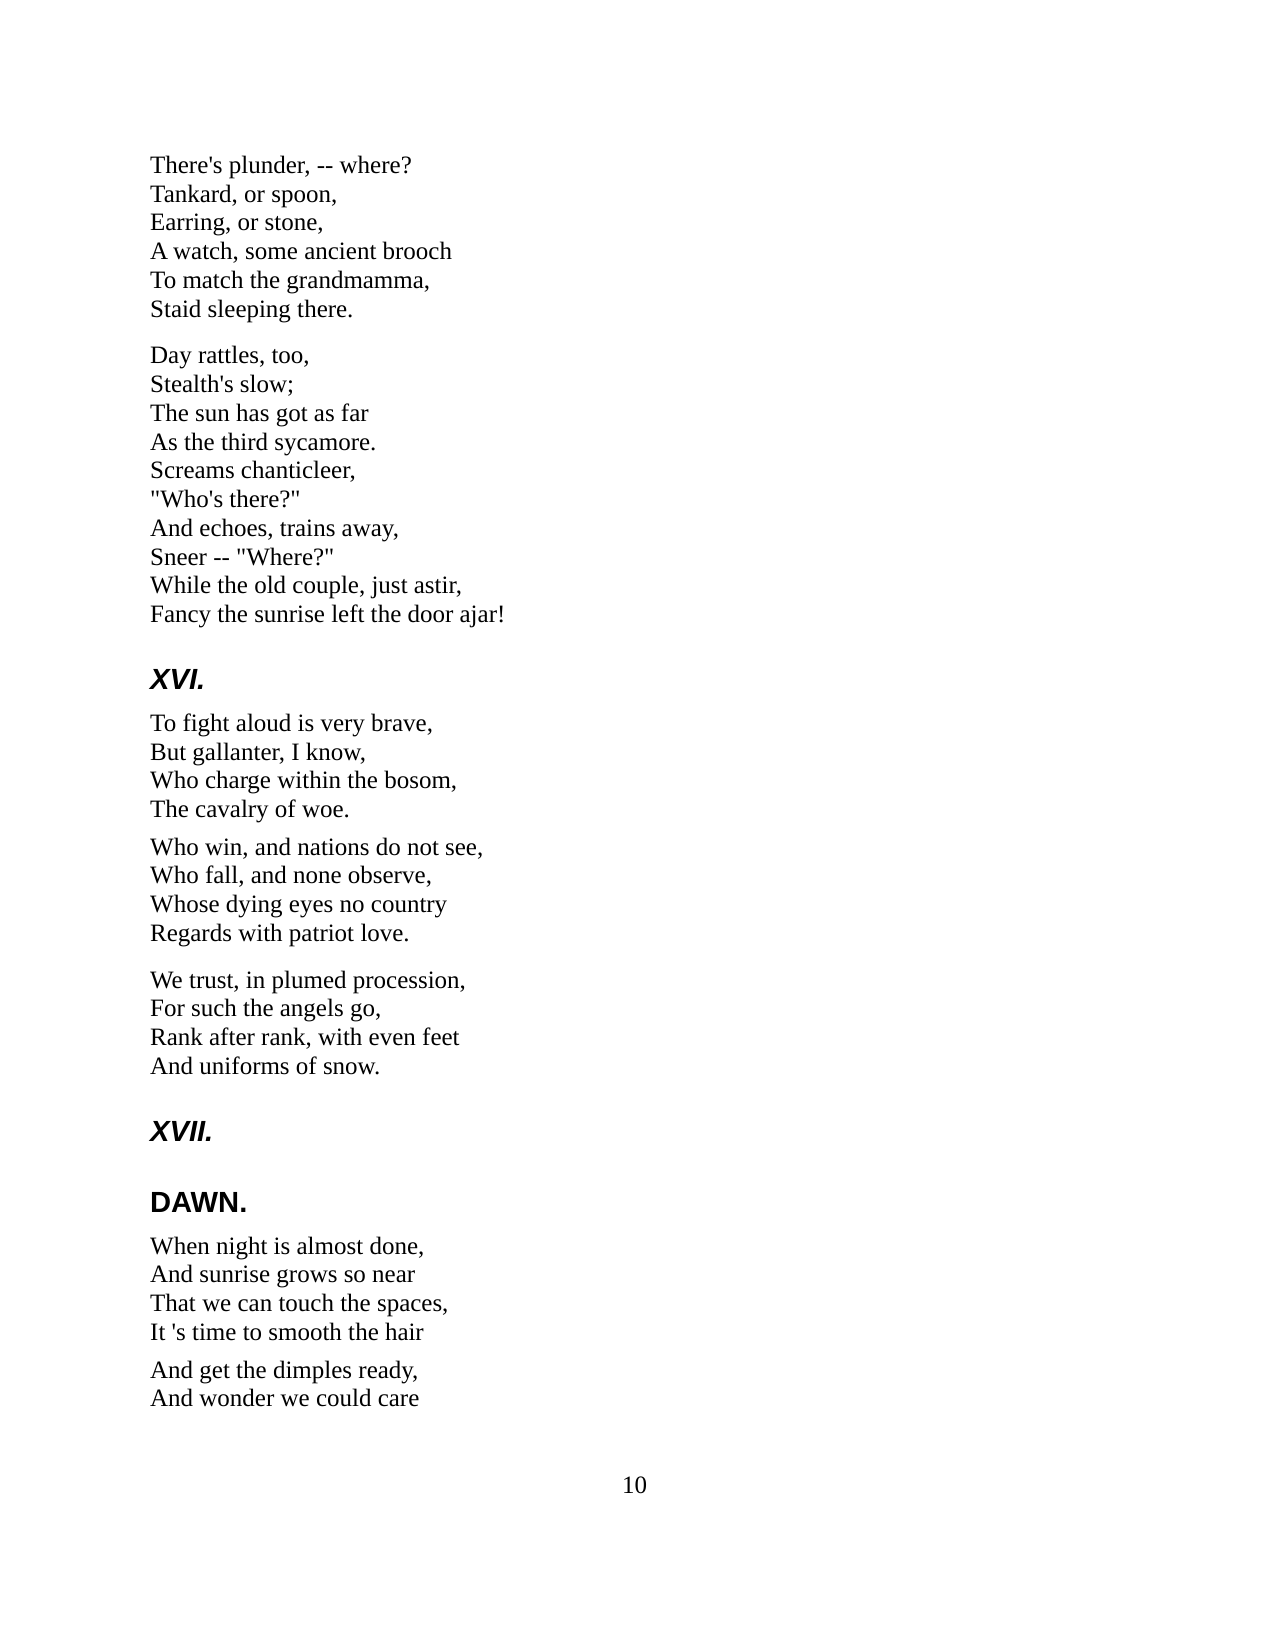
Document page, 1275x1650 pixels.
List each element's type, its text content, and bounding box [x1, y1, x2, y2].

text When night is almost done, And sunrise grows so near That we can touch the spaces, It 's time to smooth the hair [150, 1231, 1125, 1346]
text We trust, in plumed procession, For such the angels go, Rank after rank, with even feet And uniforms of snow. [150, 965, 1125, 1080]
subtitle XVII. [150, 1114, 1125, 1147]
text And get the dimples ready, And wonder we could care [150, 1355, 1125, 1412]
text There's plunder, -- where? Tankard, or spoon, Earring, or stone, A watch, some ancient brooch To match the grandmamma, Staid sleeping there. [150, 150, 1125, 322]
subtitle XVI. [150, 662, 1125, 695]
subtitle DAWN. [150, 1185, 1125, 1218]
text Who win, and nations do not see, Who fall, and none observe, Whose dying eyes no country Regards with patriot love. [150, 832, 1125, 947]
text To fight aloud is very brave, But gallanter, I know, Who charge within the bosom, The cavalry of woe. [150, 708, 1125, 823]
text Day rattles, too, Stealth's slow; The sun has got as far As the third sycamore. Screams chanticleer, "Who's there?" And echoes, trains away, Sneer -- "Where?" While the old couple, just astir, Fancy the sunrise left the door ajar! [150, 340, 1125, 628]
